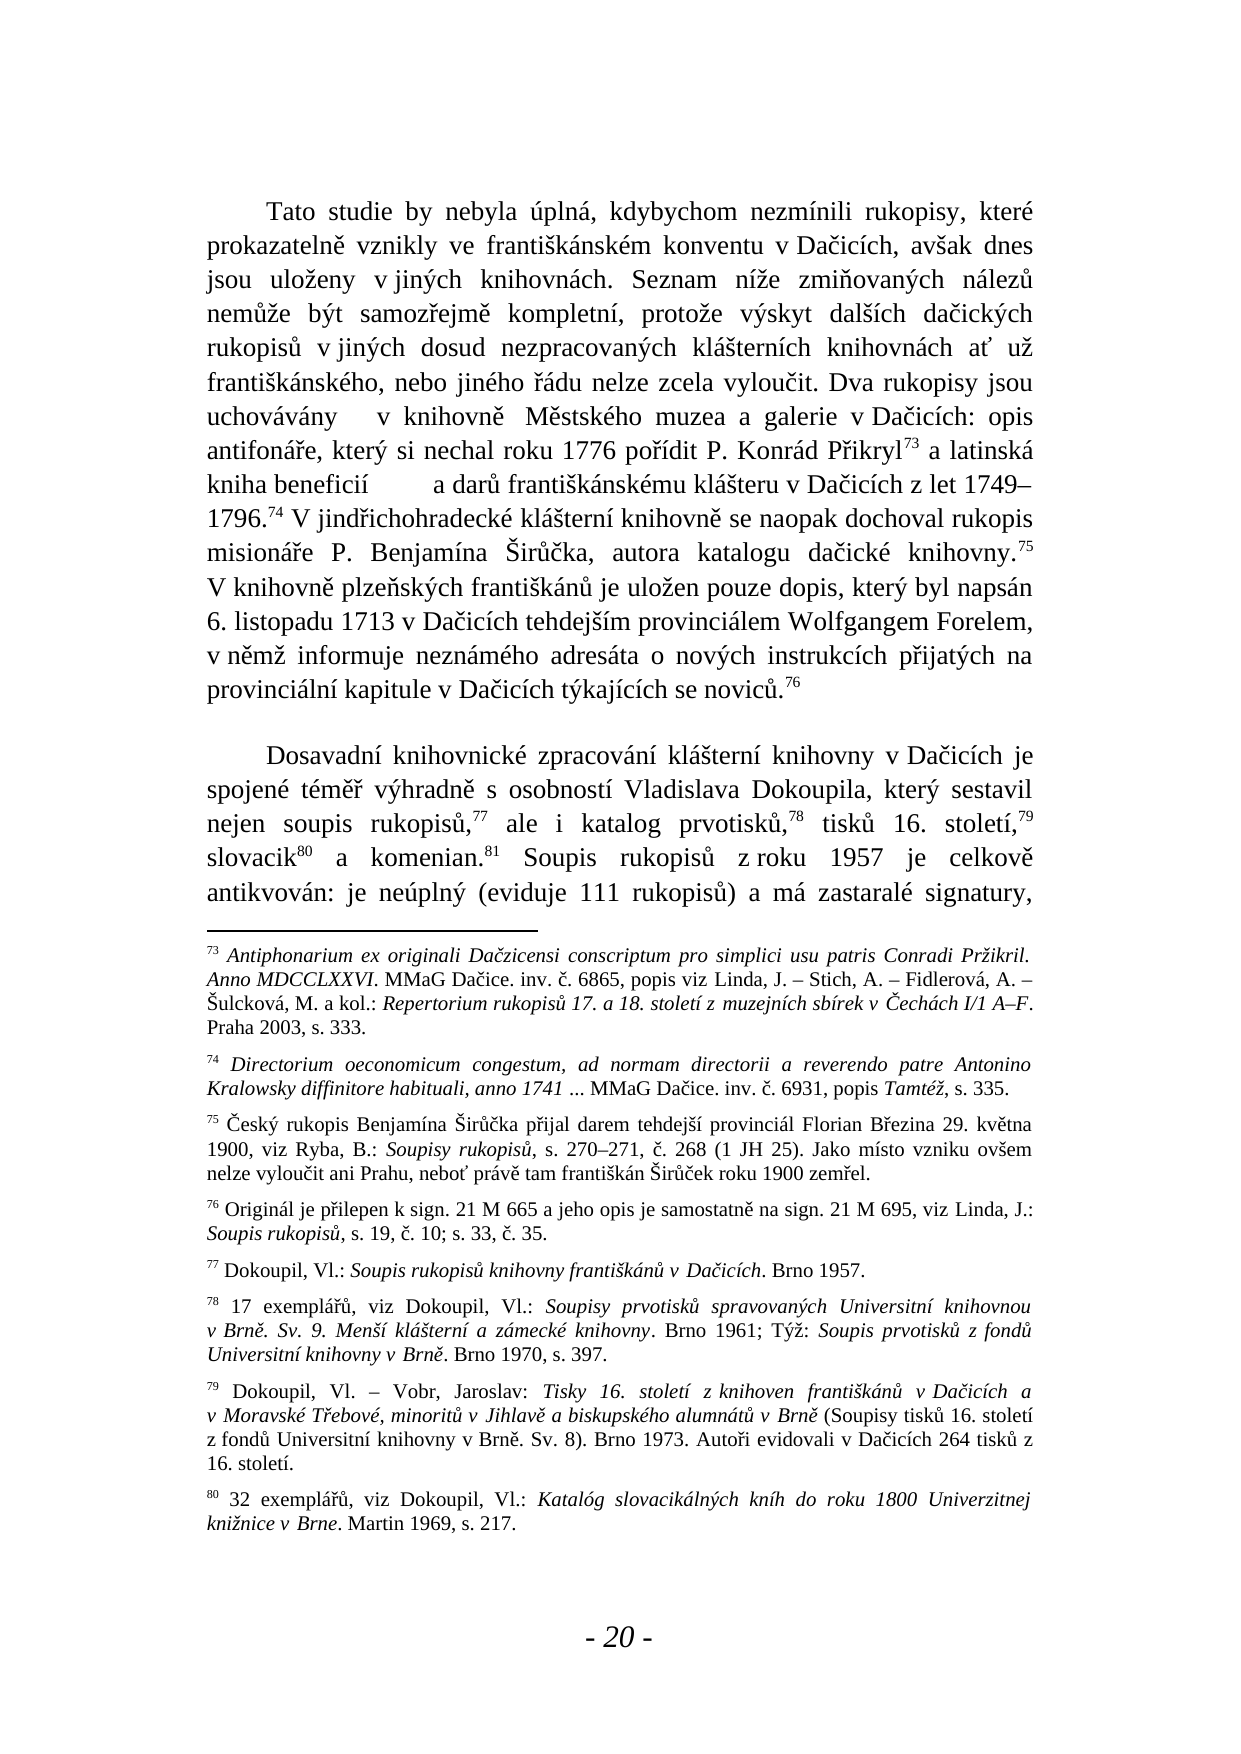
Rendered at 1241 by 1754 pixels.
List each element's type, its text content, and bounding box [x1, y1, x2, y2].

text Český rukopis Benjamína Širůčka přijal darem tehdejší provinciál Florian Březina 29. května 1900, viz Ryba, B.: Soupisy rukopisů, s. 270–271, č. 268 (1 JH 25). Jako místo vzniku ovšem nelze vyloučit ani Prahu, neboť právě tam františkán Širůček roku 1900 zemřel. [207, 1112, 1033, 1184]
text Dokoupil, Vl.: Soupis rukopisů knihovny františkánů v Dačicích. Brno 1957. [207, 1258, 1033, 1282]
text Dosavadní knihovnické zpracování klášterní knihovny v Dačicích je spojené téměř výhradně s osobností Vladislava Dokoupila, který sestavil nejen soupis rukopisů, ale i katalog prvotisků, tisků 16. století, slovacik a komenian. Soupis rukopisů z roku 1957 je celkově antikvován: je neúplný (eviduje 111 rukopisů) a má zastaralé signatury, [207, 739, 1033, 907]
text Antiphonarium ex originali Dačzicensi conscriptum pro simplici usu patris Conradi Pržikril. Anno MDCCLXXVI. MMaG Dačice. inv. č. 6865, popis viz Linda, J. – Stich, A. – Fidlerová, A. – Šulcková, M. a kol.: Repertorium rukopisů 17. a 18. století z muzejních sbírek v Čechách I/1 A–F. Praha 2003, s. 333. [207, 943, 1033, 1039]
text 32 exemplářů, viz Dokoupil, Vl.: Katalóg slovacikálných kníh do roku 1800 Univerzitnej knižnice v Brne. Martin 1969, s. 217. [207, 1487, 1033, 1535]
text Tato studie by nebyla úplná, kdybychom nezmínili rukopisy, které prokazatelně vznikly ve františkánském konventu v Dačicích, avšak dnes jsou uloženy v jiných knihovnách. Seznam níže zmiňovaných nálezů nemůže být samozřejmě kompletní, protože výskyt dalších dačických rukopisů v jiných dosud nezpracovaných klášterních knihovnách ať už františkánského, nebo jiného řádu nelze zcela vyloučit. Dva rukopisy jsou uchovávány v knihovně Městského muzea a galerie v Dačicích: opis antifonáře, který si nechal roku 1776 pořídit P. Konrád Přikryl a latinská kniha beneficií a darů františkánskému klášteru v Dačicích z let 1749–1796. V jindřichohradecké klášterní knihovně se naopak dochoval rukopis misionáře P. Benjamína Širůčka, autora katalogu dačické knihovny. V knihovně plzeňských františkánů je uložen pouze dopis, který byl napsán 6. listopadu 1713 v Dačicích tehdejším provinciálem Wolfgangem Forelem, v němž informuje neznámého adresáta o nových instrukcích přijatých na provinciální kapitule v Dačicích týkajících se noviců. [207, 195, 1033, 704]
text Directorium oeconomicum congestum, ad normam directorii a reverendo patre Antonino Kralowsky diffinitore habituali, anno 1741 ... MMaG Dačice. inv. č. 6931, popis Tamtéž, s. 335. [207, 1052, 1033, 1100]
text 17 exemplářů, viz Dokoupil, Vl.: Soupisy prvotisků spravovaných Universitní knihovnou v Brně. Sv. 9. Menší klášterní a zámecké knihovny. Brno 1961; Týž: Soupis prvotisků z fondů Universitní knihovny v Brně. Brno 1970, s. 397. [207, 1294, 1033, 1366]
text Dokoupil, Vl. – Vobr, Jaroslav: Tisky 16. století z knihoven františkánů v Dačicích a v Moravské Třebové, minoritů v Jihlavě a biskupského alumnátů v Brně (Soupisy tisků 16. století z fondů Universitní knihovny v Brně. Sv. 8). Brno 1973. Autoři evidovali v Dačicích 264 tisků z 16. století. [207, 1379, 1033, 1475]
text Originál je přilepen k sign. 21 M 665 a jeho opis je samostatně na sign. 21 M 695, viz Linda, J.: Soupis rukopisů, s. 19, č. 10; s. 33, č. 35. [207, 1197, 1033, 1245]
